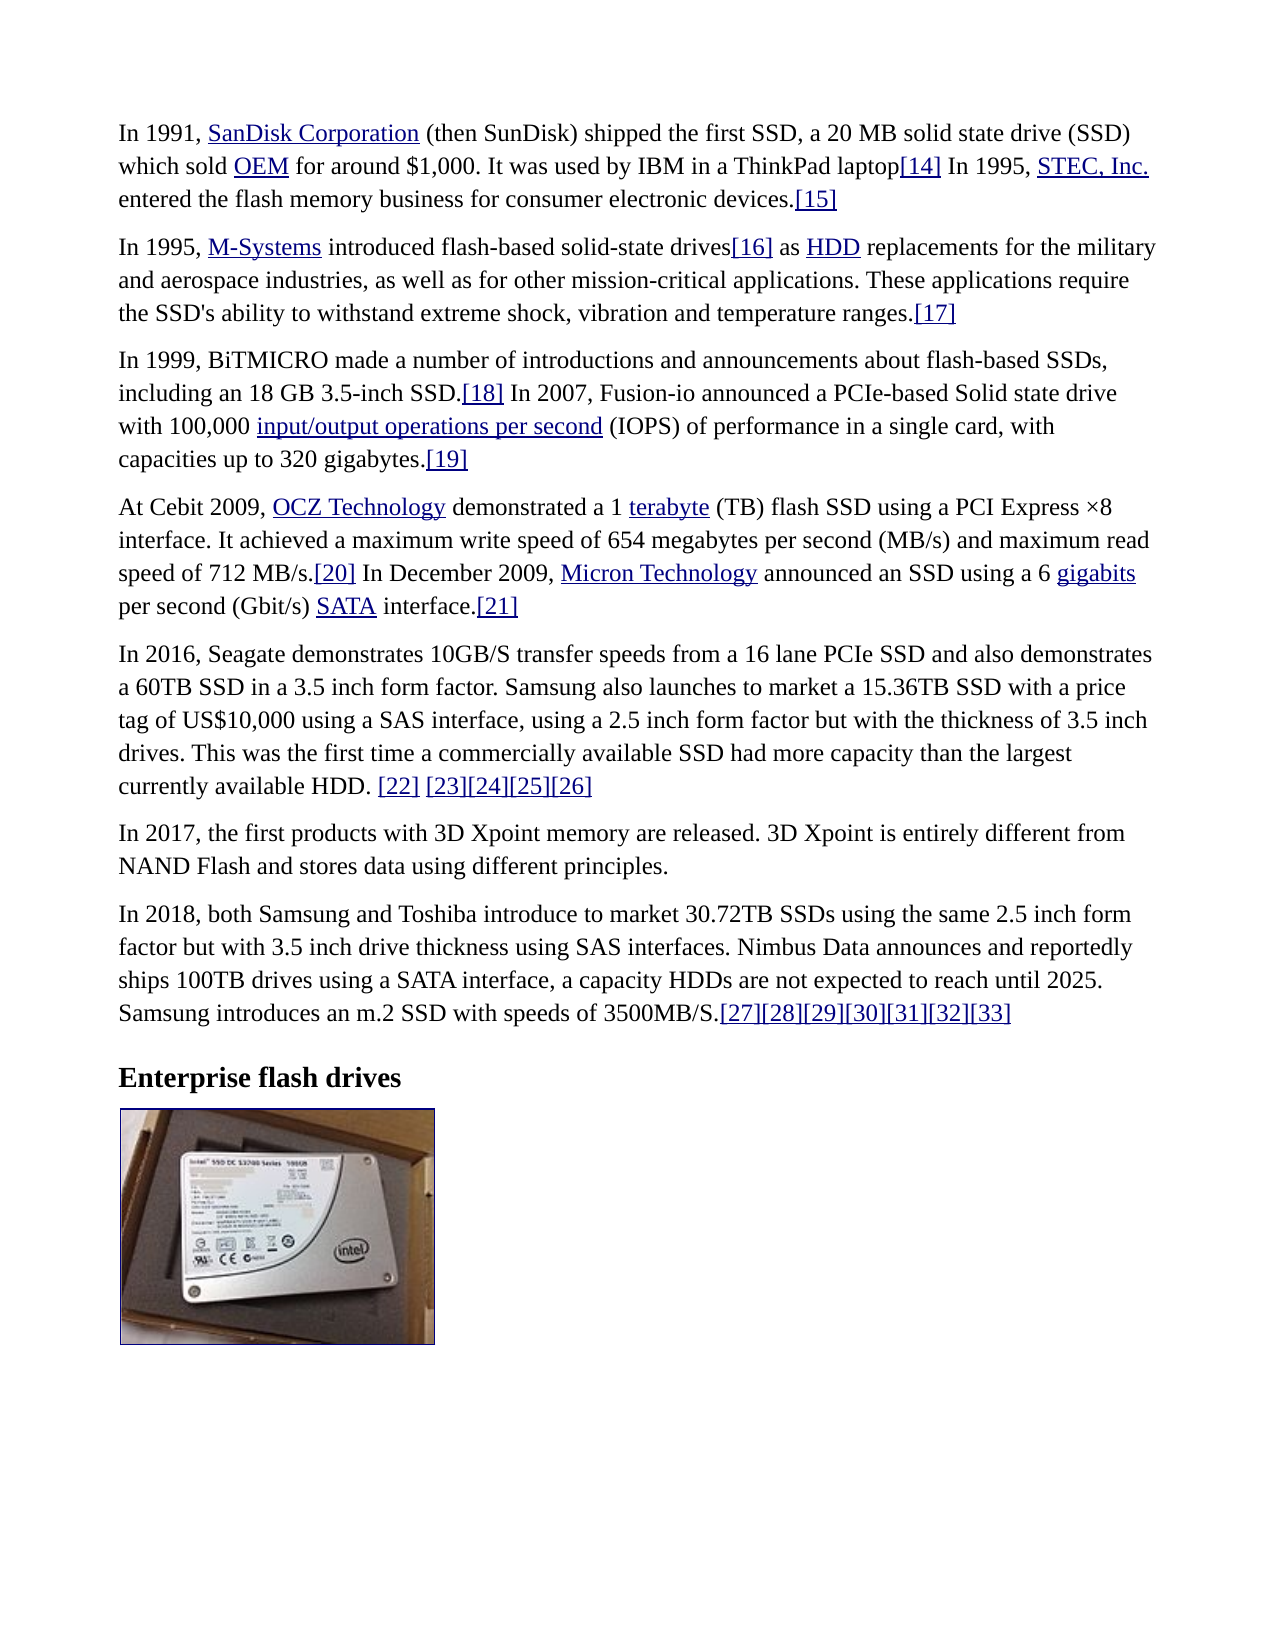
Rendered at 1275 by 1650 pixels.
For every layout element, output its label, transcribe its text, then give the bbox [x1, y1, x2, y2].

text In 2016, Seagate demonstrates 10GB/S transfer speeds from a 16 lane PCIe SSD and also demonstrates a 60TB SSD in a 3.5 inch form factor. Samsung also launches to market a 15.36TB SSD with a price tag of US$10,000 using a SAS interface, using a 2.5 inch form factor but with the thickness of 3.5 inch drives. This was the first time a commercially available SSD had more capacity than the largest currently available HDD. [22] [23][24][25][26] [118, 639, 1157, 799]
text In 1995, M-Systems introduced flash-based solid-state drives[16] as HDD replacements for the military and aerospace industries, as well as for other mission-critical applications. These applications require the SSD's ability to withstand extreme shock, vibration and temperature ranges.[17] [118, 232, 1157, 327]
text In 1991, SanDisk Corporation (then SunDisk) shipped the first SSD, a 20 MB solid state drive (SSD) which sold OEM for around $1,000. It was used by IBM in a ThinkPad laptop[14] In 1995, STEC, Inc. entered the flash memory business for consumer electronic devices.[15] [118, 118, 1157, 213]
text At Cebit 2009, OCZ Technology demonstrated a 1 terabyte (TB) flash SSD using a PCI Express ×8 interface. It achieved a maximum write speed of 654 megabytes per second (MB/s) and maximum read speed of 712 MB/s.[20] In December 2009, Micron Technology announced an SSD using a 6 gigabits per second (Gbit/s) SATA interface.[21] [118, 492, 1157, 620]
text In 2017, the first products with 3D Xpoint memory are released. 3D Xpoint is entirely different from NAND Flash and stores data using different principles. [118, 818, 1157, 880]
picture [121, 1110, 434, 1344]
subtitle Enterprise flash drives [118, 1060, 1157, 1094]
text In 1999, BiTMICRO made a number of introductions and announcements about flash-based SSDs, including an 18 GB 3.5-inch SSD.[18] In 2007, Fusion-io announced a PCIe-based Solid state drive with 100,000 input/output operations per second (IOPS) of performance in a single card, with capacities up to 320 gigabytes.[19] [118, 345, 1157, 473]
text In 2018, both Samsung and Toshiba introduce to market 30.72TB SSDs using the same 2.5 inch form factor but with 3.5 inch drive thickness using SAS interfaces. Nimbus Data announces and reportedly ships 100TB drives using a SATA interface, a capacity HDDs are not expected to reach until 2025. Samsung introduces an m.2 SSD with speeds of 3500MB/S.[27][28][29][30][31][32][33] [118, 899, 1157, 1027]
